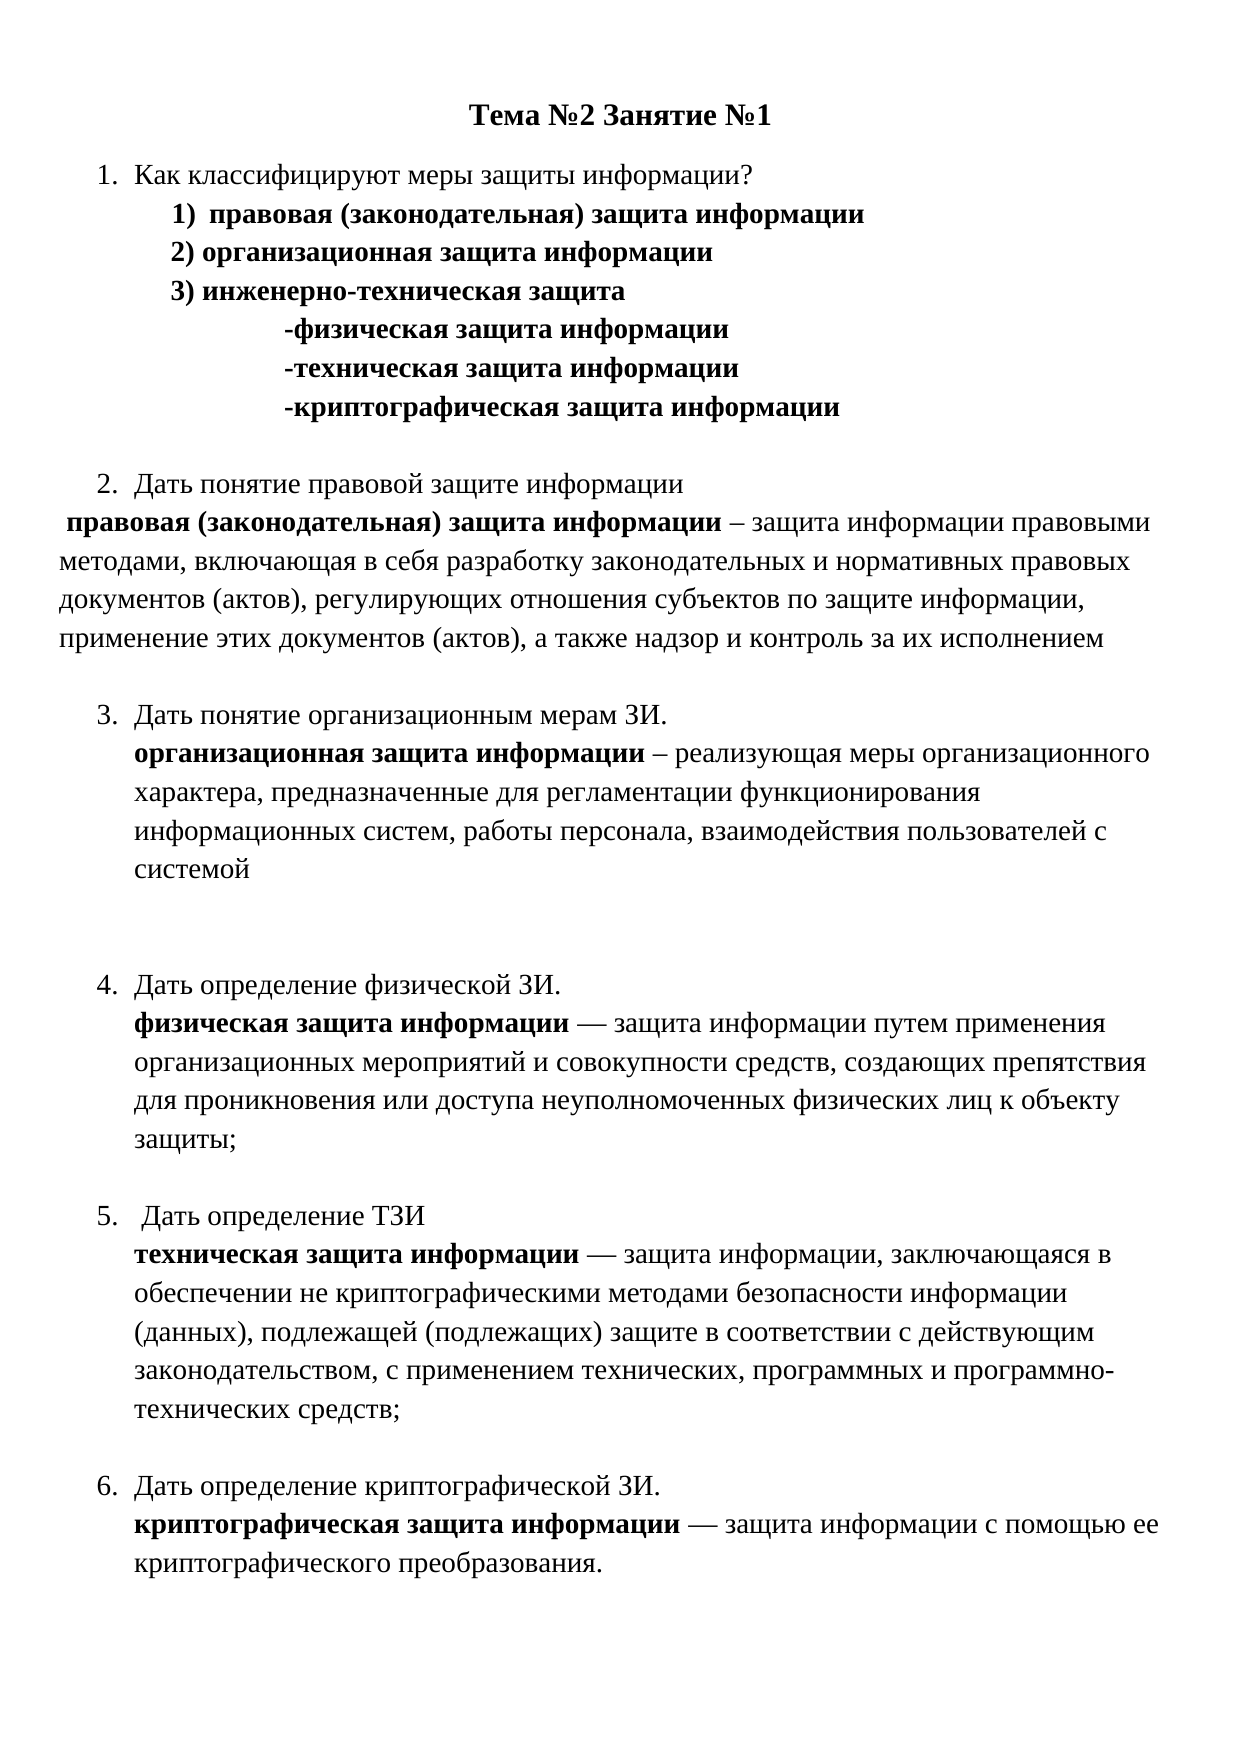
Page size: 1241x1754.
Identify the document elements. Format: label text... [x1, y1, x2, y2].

subtitle Тема №2 Занятие №1 [59, 96, 1181, 132]
text техническая защита информации — защита информации, заключающаяся в обеспечении не криптографическими методами безопасности информации (данных), подлежащей (подлежащих) защите в соответствии с действующим законодательством, с применением технических, программных и программно-технических средств; [134, 1237, 1181, 1424]
text физическая защита информации — защита информации путем применения организационных мероприятий и совокупности средств, создающих препятствия для проникновения или доступа неуполномоченных физических лиц к объекту защиты; [134, 1005, 1181, 1154]
list Дать определение криптографической ЗИ. [96, 1468, 1181, 1501]
text -криптографическая защита информации [209, 389, 1181, 422]
text организационная защита информации – реализующая меры организационного характера, предназначенные для регламентации функционирования информационных систем, работы персонала, взаимодействия пользователей с системой [134, 736, 1181, 885]
list Как классифицируют меры защиты информации? [96, 157, 1181, 191]
text 2) организационная защита информации [134, 234, 1181, 268]
text 3) инженерно-техническая защита [134, 273, 1181, 307]
list Дать определение ТЗИ [96, 1198, 1181, 1232]
text правовая (законодательная) защита информации – защита информации правовыми методами, включающая в себя разработку законодательных и нормативных правовых документов (актов), регулирующих отношения субъектов по защите информации, применение этих документов (актов), а также надзор и контроль за их исполнением [59, 504, 1181, 653]
text -техническая защита информации [209, 350, 1181, 384]
list правовая (законодательная) защита информации [171, 196, 1181, 229]
list Дать понятие правовой защите информации [96, 466, 1181, 499]
text криптографическая защита информации — защита информации с помощью ее криптографического преобразования. [134, 1506, 1181, 1578]
text -физическая защита информации [209, 312, 1181, 345]
list Дать понятие организационным мерам ЗИ. [96, 697, 1181, 731]
list Дать определение физической ЗИ. [96, 967, 1181, 1000]
